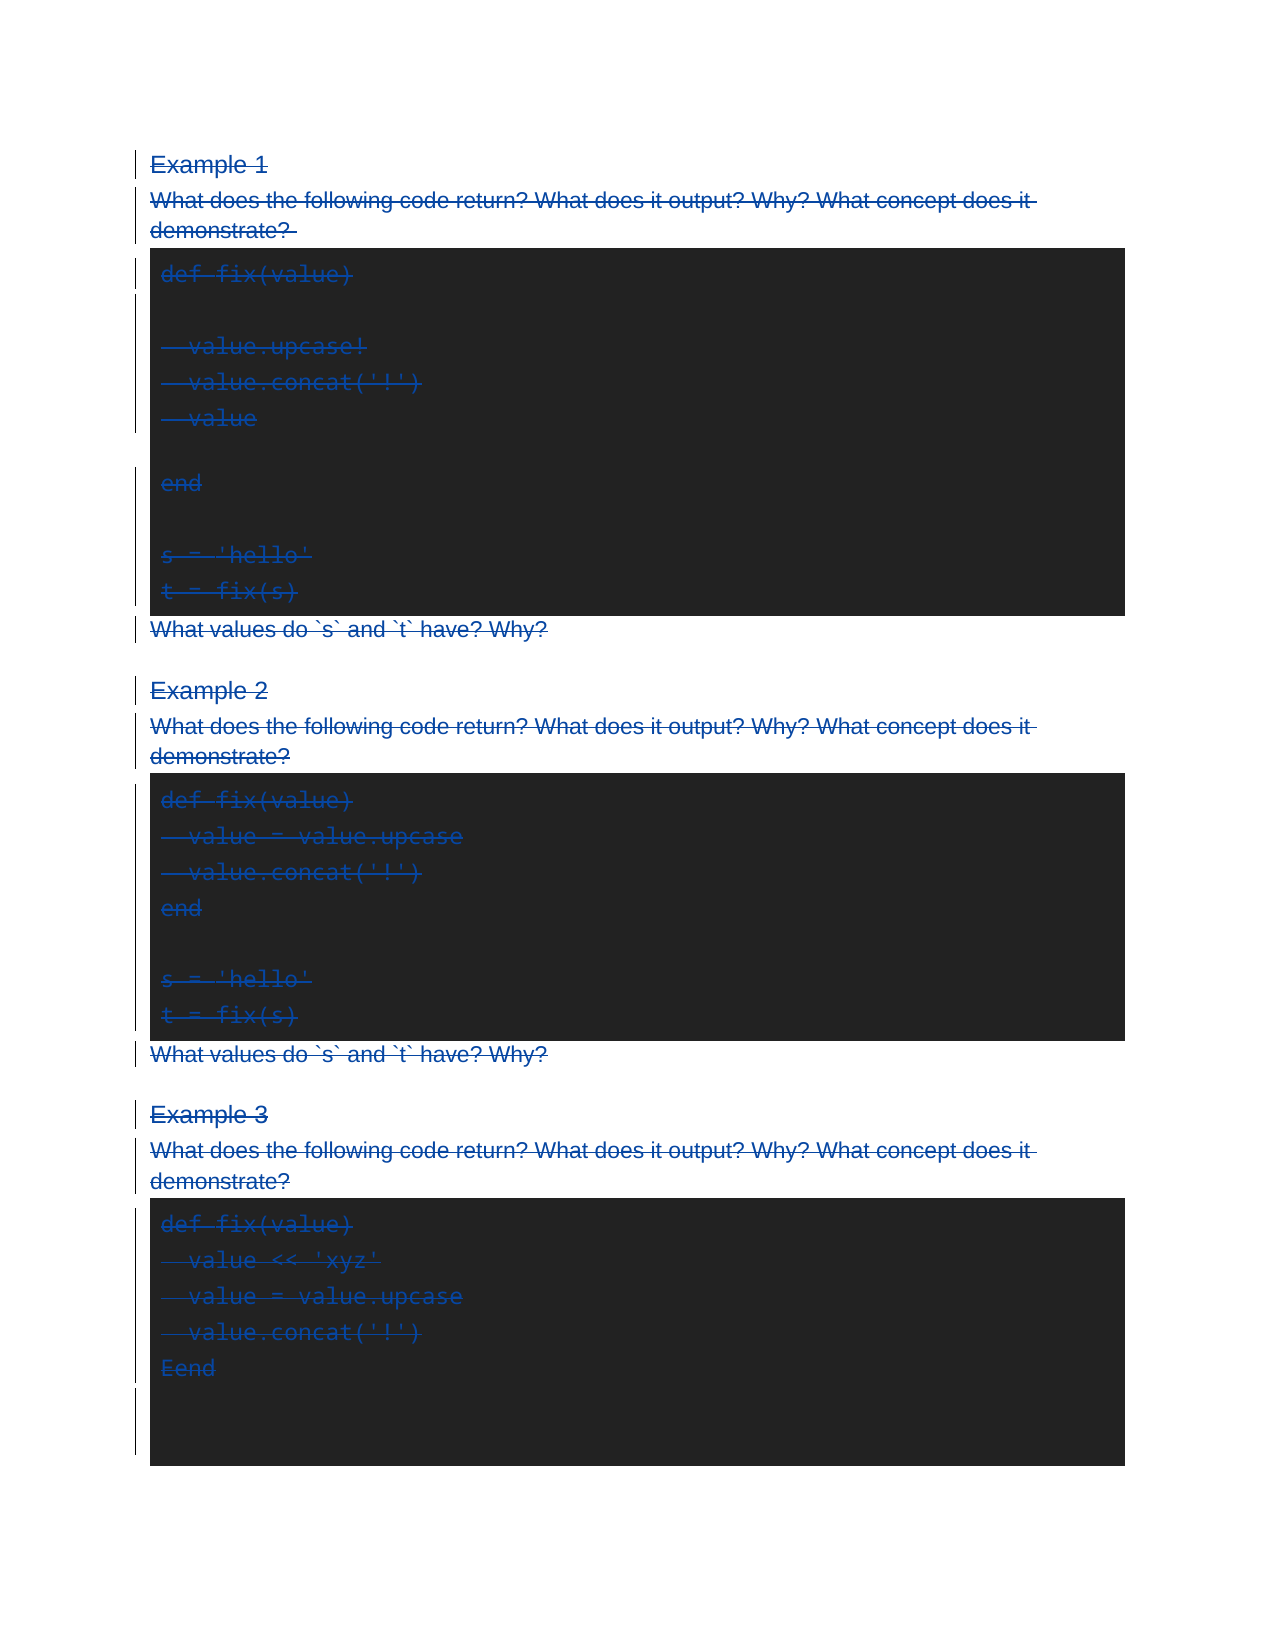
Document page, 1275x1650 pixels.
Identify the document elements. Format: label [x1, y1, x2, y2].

table_header [150, 1198, 1125, 1466]
table_header [150, 773, 1125, 1041]
table_header [150, 248, 1125, 616]
